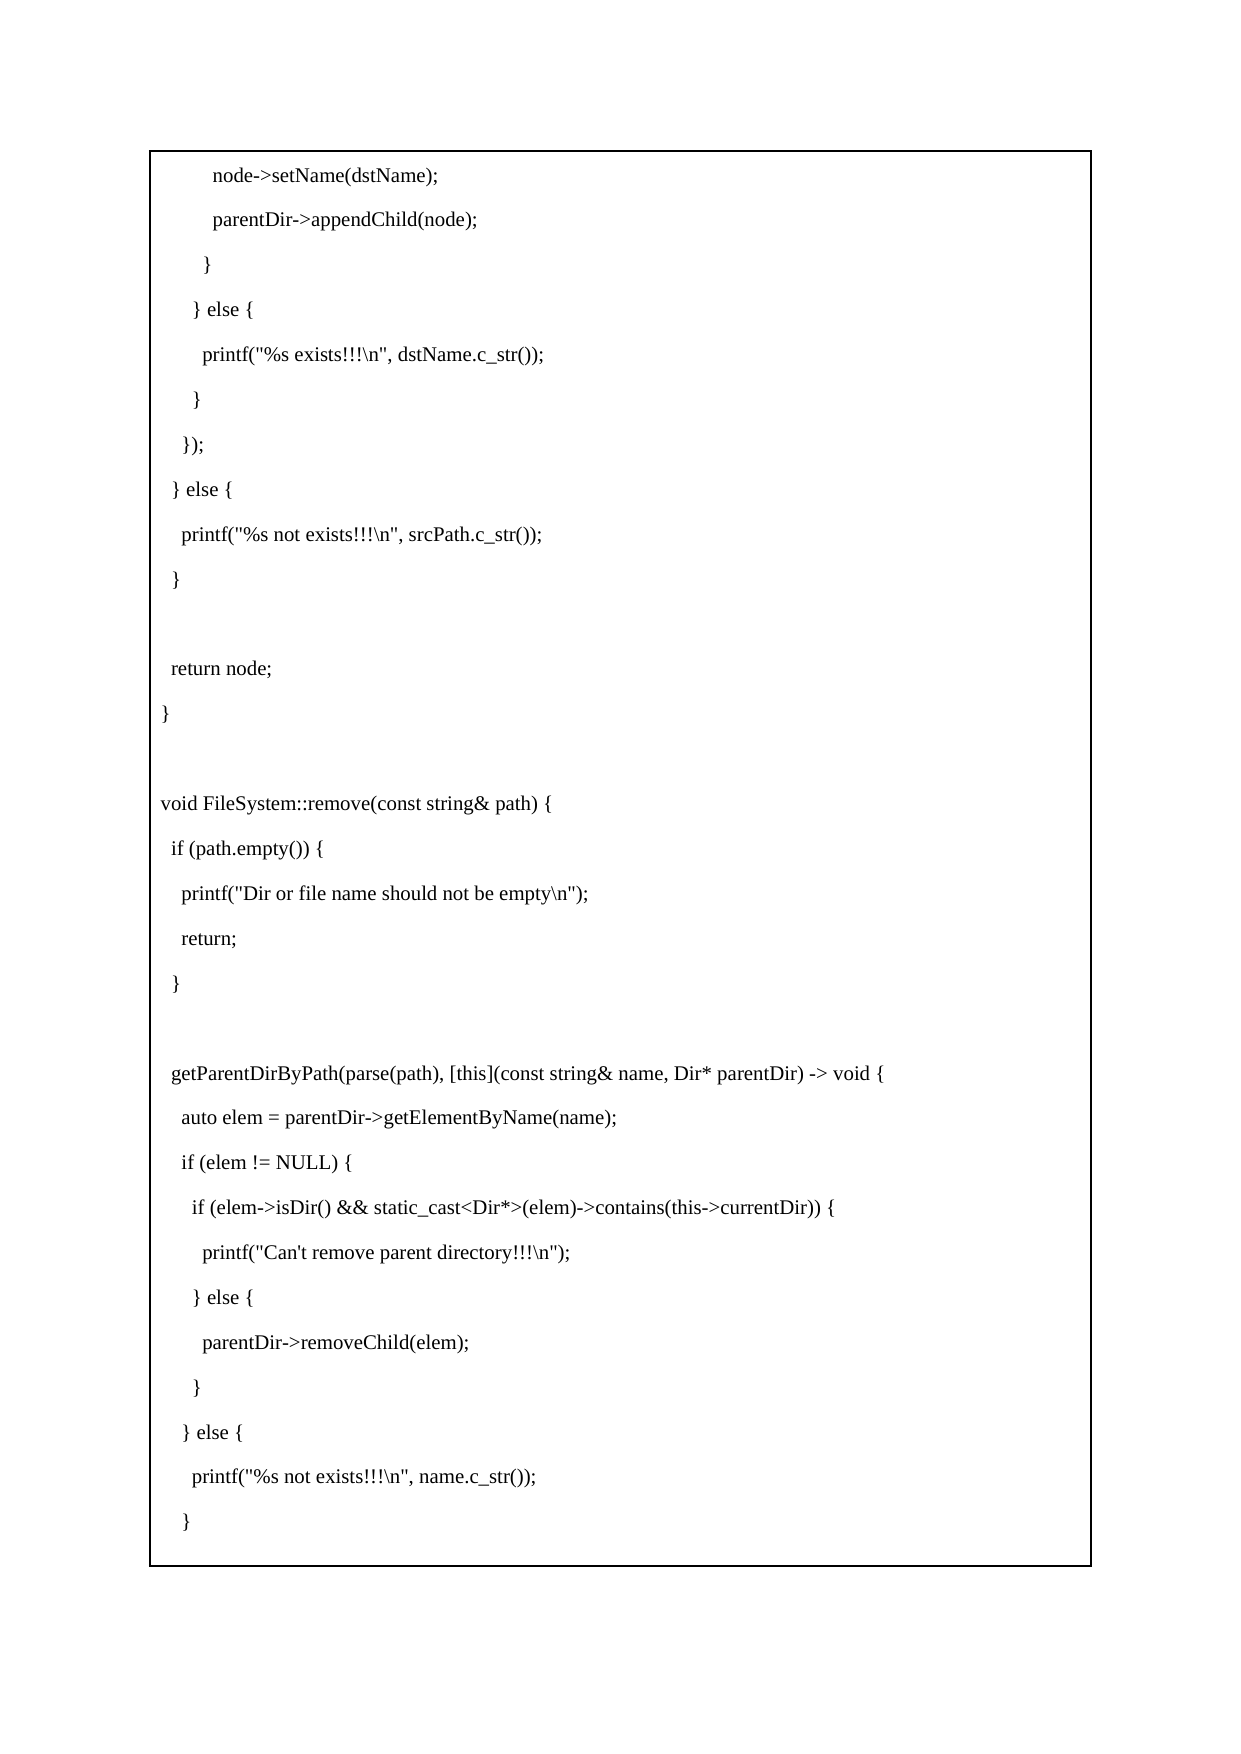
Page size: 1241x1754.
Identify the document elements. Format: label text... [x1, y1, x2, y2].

table_header node->setName(dstName); parentDir->appendChild(node); } } else { printf("%s exists!!!\n", dstName.c_str()); } }); } else { printf("%s not exists!!!\n", srcPath.c_str()); } return node; } void FileSystem::remove(const string& path) { if (path.empty()) { printf("Dir or file name should not be empty\n"); return; } getParentDirByPath(parse(path), [this](const string& name, Dir* parentDir) -> void { auto elem = parentDir->getElementByName(name); if (elem != NULL) { if (elem->isDir() && static_cast<Dir*>(elem)->contains(this->currentDir)) { printf("Can't remove parent directory!!!\n"); } else { parentDir->removeChild(elem); } } else { printf("%s not exists!!!\n", name.c_str()); } [151, 152, 1090, 1565]
